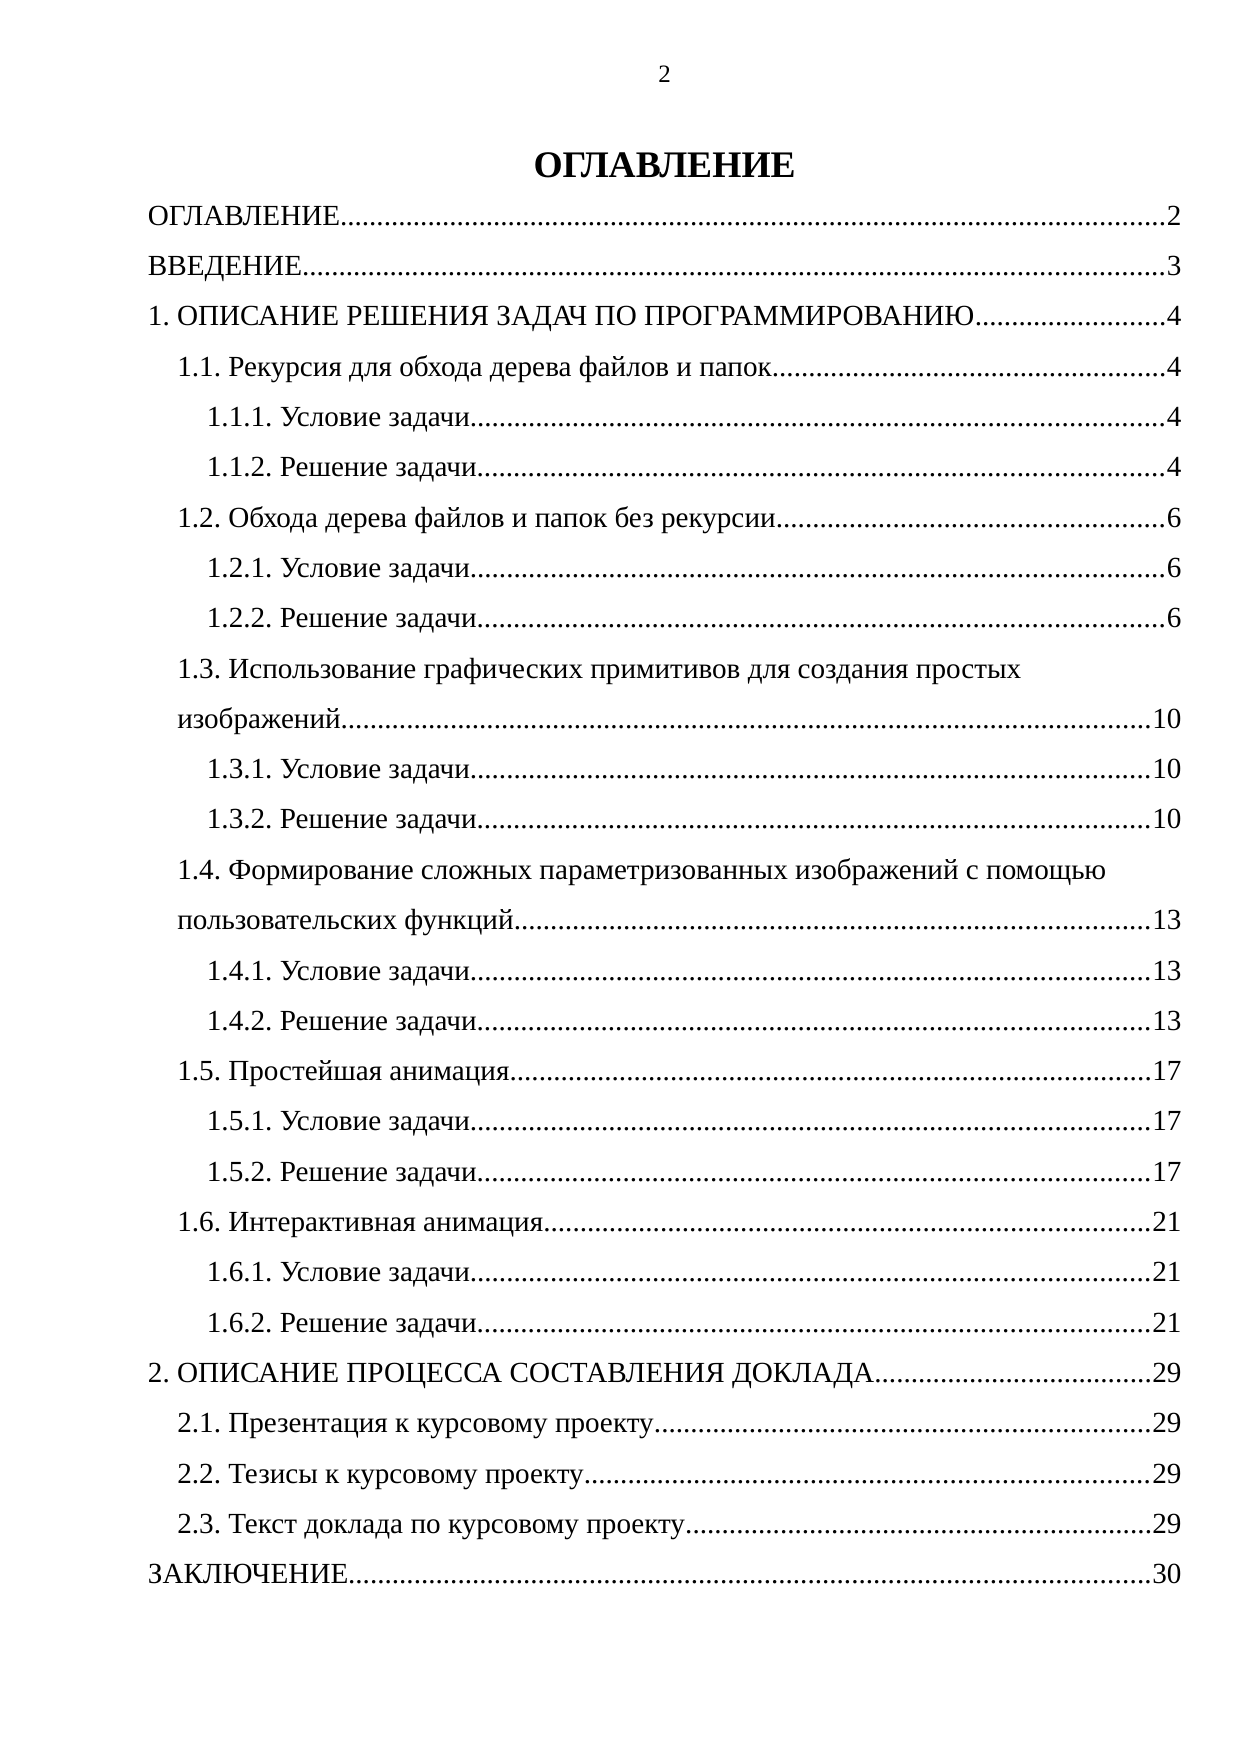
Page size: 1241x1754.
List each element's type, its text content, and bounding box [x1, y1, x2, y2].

text 2.3. Текст доклада по курсовому проекту 29 [177, 1506, 1181, 1539]
text 1.6.1. Условие задачи 21 [207, 1254, 1181, 1288]
text заключение 30 [148, 1556, 1181, 1590]
text 1.1.2. Решение задачи 4 [207, 449, 1181, 483]
text 2.1. Презентация к курсовому проекту 29 [177, 1405, 1181, 1439]
text 1. Описание решения задач по программированию 4 [148, 298, 1181, 332]
text Введение 3 [148, 248, 1181, 282]
text 1.1. Рекурсия для обхода дерева файлов и папок 4 [177, 349, 1181, 382]
text 2.2. Тезисы к курсовому проекту 29 [177, 1456, 1181, 1489]
text 1.5. Простейшая анимация 17 [177, 1053, 1181, 1087]
text 1.4.2. Решение задачи 13 [207, 1003, 1181, 1036]
text 1.3.2. Решение задачи 10 [207, 802, 1181, 835]
text 1.5.1. Условие задачи 17 [207, 1103, 1181, 1137]
text 1.2. Обхода дерева файлов и папок без рекурсии 6 [177, 500, 1181, 533]
subtitle оглавление [148, 142, 1181, 185]
text 1.4. Формирование сложных параметризованных изображений с помощью пользовательских функций 13 [177, 852, 1181, 936]
text 2. Описание процесса составления доклада 29 [148, 1355, 1181, 1389]
text 1.3. Использование графических примитивов для создания простых изображений 10 [177, 651, 1181, 734]
text 1.1.1. Условие задачи 4 [207, 399, 1181, 433]
text оглавление 2 [148, 198, 1181, 231]
text 1.2.2. Решение задачи 6 [207, 600, 1181, 634]
text 1.6. Интерактивная анимация 21 [177, 1204, 1181, 1238]
text 1.3.1. Условие задачи 10 [207, 751, 1181, 785]
text 1.6.2. Решение задачи 21 [207, 1305, 1181, 1338]
text 1.4.1. Условие задачи 13 [207, 953, 1181, 986]
text 1.5.2. Решение задачи 17 [207, 1154, 1181, 1187]
text 1.2.1. Условие задачи 6 [207, 550, 1181, 584]
